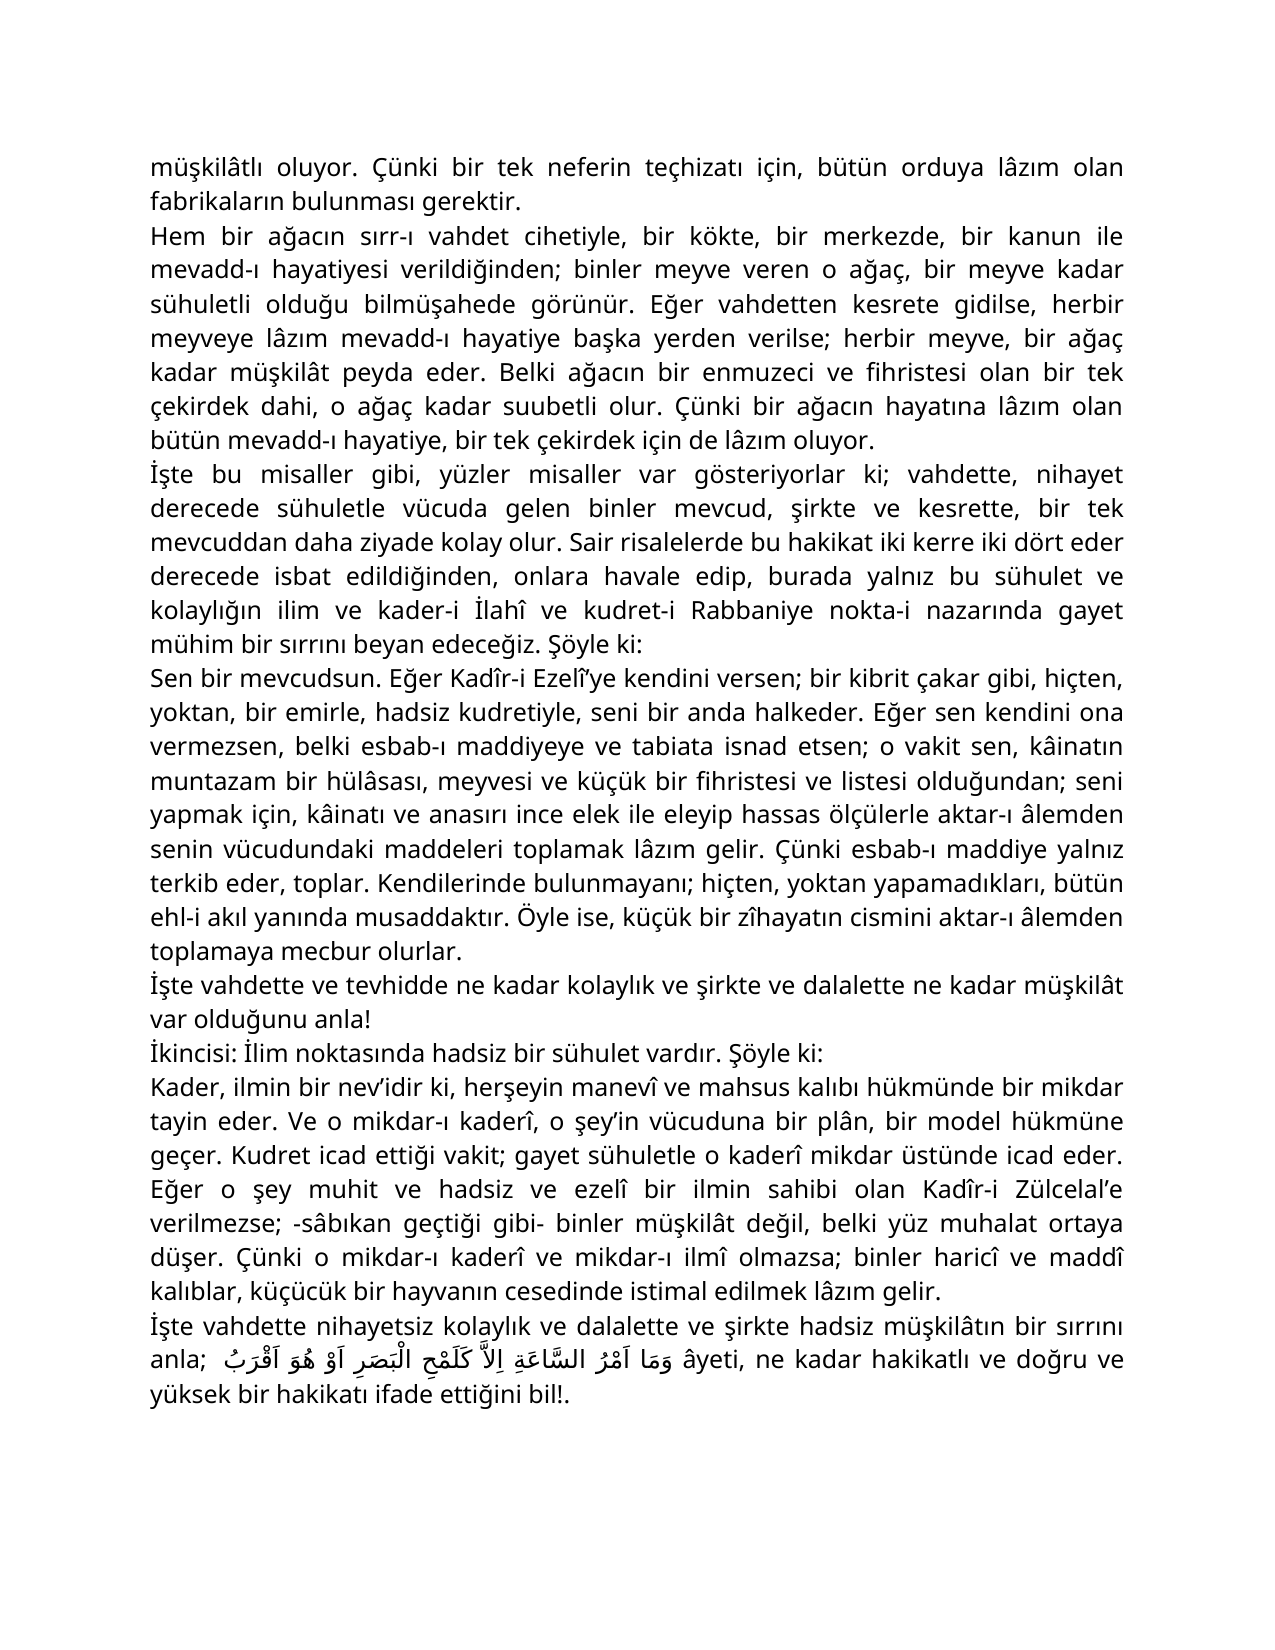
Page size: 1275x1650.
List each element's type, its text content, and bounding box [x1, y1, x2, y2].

text İşte bu misaller gibi, yüzler misaller var gösteriyorlar ki; vahdette, nihayet derecede sühuletle vücuda gelen binler mevcud, şirkte ve kesrette, bir tek mevcuddan daha ziyade kolay olur. Sair risalelerde bu hakikat iki kerre iki dört eder derecede isbat edildiğinden, onlara havale edip, burada yalnız bu sühulet ve kolaylığın ilim ve kader-i İlahî ve kudret-i Rabbaniye nokta-i nazarında gayet mühim bir sırrını beyan edeceğiz. Şöyle ki: [150, 457, 1125, 661]
text müşkilâtlı oluyor. Çünki bir tek neferin teçhizatı için, bütün orduya lâzım olan fabrikaların bulunması gerektir. [150, 150, 1125, 218]
text İşte vahdette nihayetsiz kolaylık ve dalalette ve şirkte hadsiz müşkilâtın bir sırrını anla; وَمَا اَمْرُ السَّاعَةِ اِلاَّ كَلَمْحِ الْبَصَرِ اَوْ هُوَ اَقْرَبُ âyeti, ne kadar hakikatlı ve doğru ve yüksek bir hakikatı ifade ettiğini bil!. [150, 1308, 1125, 1410]
text Hem bir ağacın sırr-ı vahdet cihetiyle, bir kökte, bir merkezde, bir kanun ile mevadd-ı hayatiyesi verildiğinden; binler meyve veren o ağaç, bir meyve kadar sühuletli olduğu bilmüşahede görünür. Eğer vahdetten kesrete gidilse, herbir meyveye lâzım mevadd-ı hayatiye başka yerden verilse; herbir meyve, bir ağaç kadar müşkilât peyda eder. Belki ağacın bir enmuzeci ve fihristesi olan bir tek çekirdek dahi, o ağaç kadar suubetli olur. Çünki bir ağacın hayatına lâzım olan bütün mevadd-ı hayatiye, bir tek çekirdek için de lâzım oluyor. [150, 218, 1125, 457]
text İşte vahdette ve tevhidde ne kadar kolaylık ve şirkte ve dalalette ne kadar müşkilât var olduğunu anla! [150, 967, 1125, 1036]
text İkincisi: İlim noktasında hadsiz bir sühulet vardır. Şöyle ki: [150, 1036, 1125, 1070]
text Kader, ilmin bir nev’idir ki, herşeyin manevî ve mahsus kalıbı hükmünde bir mikdar tayin eder. Ve o mikdar-ı kaderî, o şey’in vücuduna bir plân, bir model hükmüne geçer. Kudret icad ettiği vakit; gayet sühuletle o kaderî mikdar üstünde icad eder. Eğer o şey muhit ve hadsiz ve ezelî bir ilmin sahibi olan Kadîr-i Zülcelal’e verilmezse; -sâbıkan geçtiği gibi- binler müşkilât değil, belki yüz muhalat ortaya düşer. Çünki o mikdar-ı kaderî ve mikdar-ı ilmî olmazsa; binler haricî ve maddî kalıblar, küçücük bir hayvanın cesedinde istimal edilmek lâzım gelir. [150, 1070, 1125, 1308]
text Sen bir mevcudsun. Eğer Kadîr-i Ezelî’ye kendini versen; bir kibrit çakar gibi, hiçten, yoktan, bir emirle, hadsiz kudretiyle, seni bir anda halkeder. Eğer sen kendini ona vermezsen, belki esbab-ı maddiyeye ve tabiata isnad etsen; o vakit sen, kâinatın muntazam bir hülâsası, meyvesi ve küçük bir fihristesi ve listesi olduğundan; seni yapmak için, kâinatı ve anasırı ince elek ile eleyip hassas ölçülerle aktar-ı âlemden senin vücudundaki maddeleri toplamak lâzım gelir. Çünki esbab-ı maddiye yalnız terkib eder, toplar. Kendilerinde bulunmayanı; hiçten, yoktan yapamadıkları, bütün ehl-i akıl yanında musaddaktır. Öyle ise, küçük bir zîhayatın cismini aktar-ı âlemden toplamaya mecbur olurlar. [150, 661, 1125, 967]
